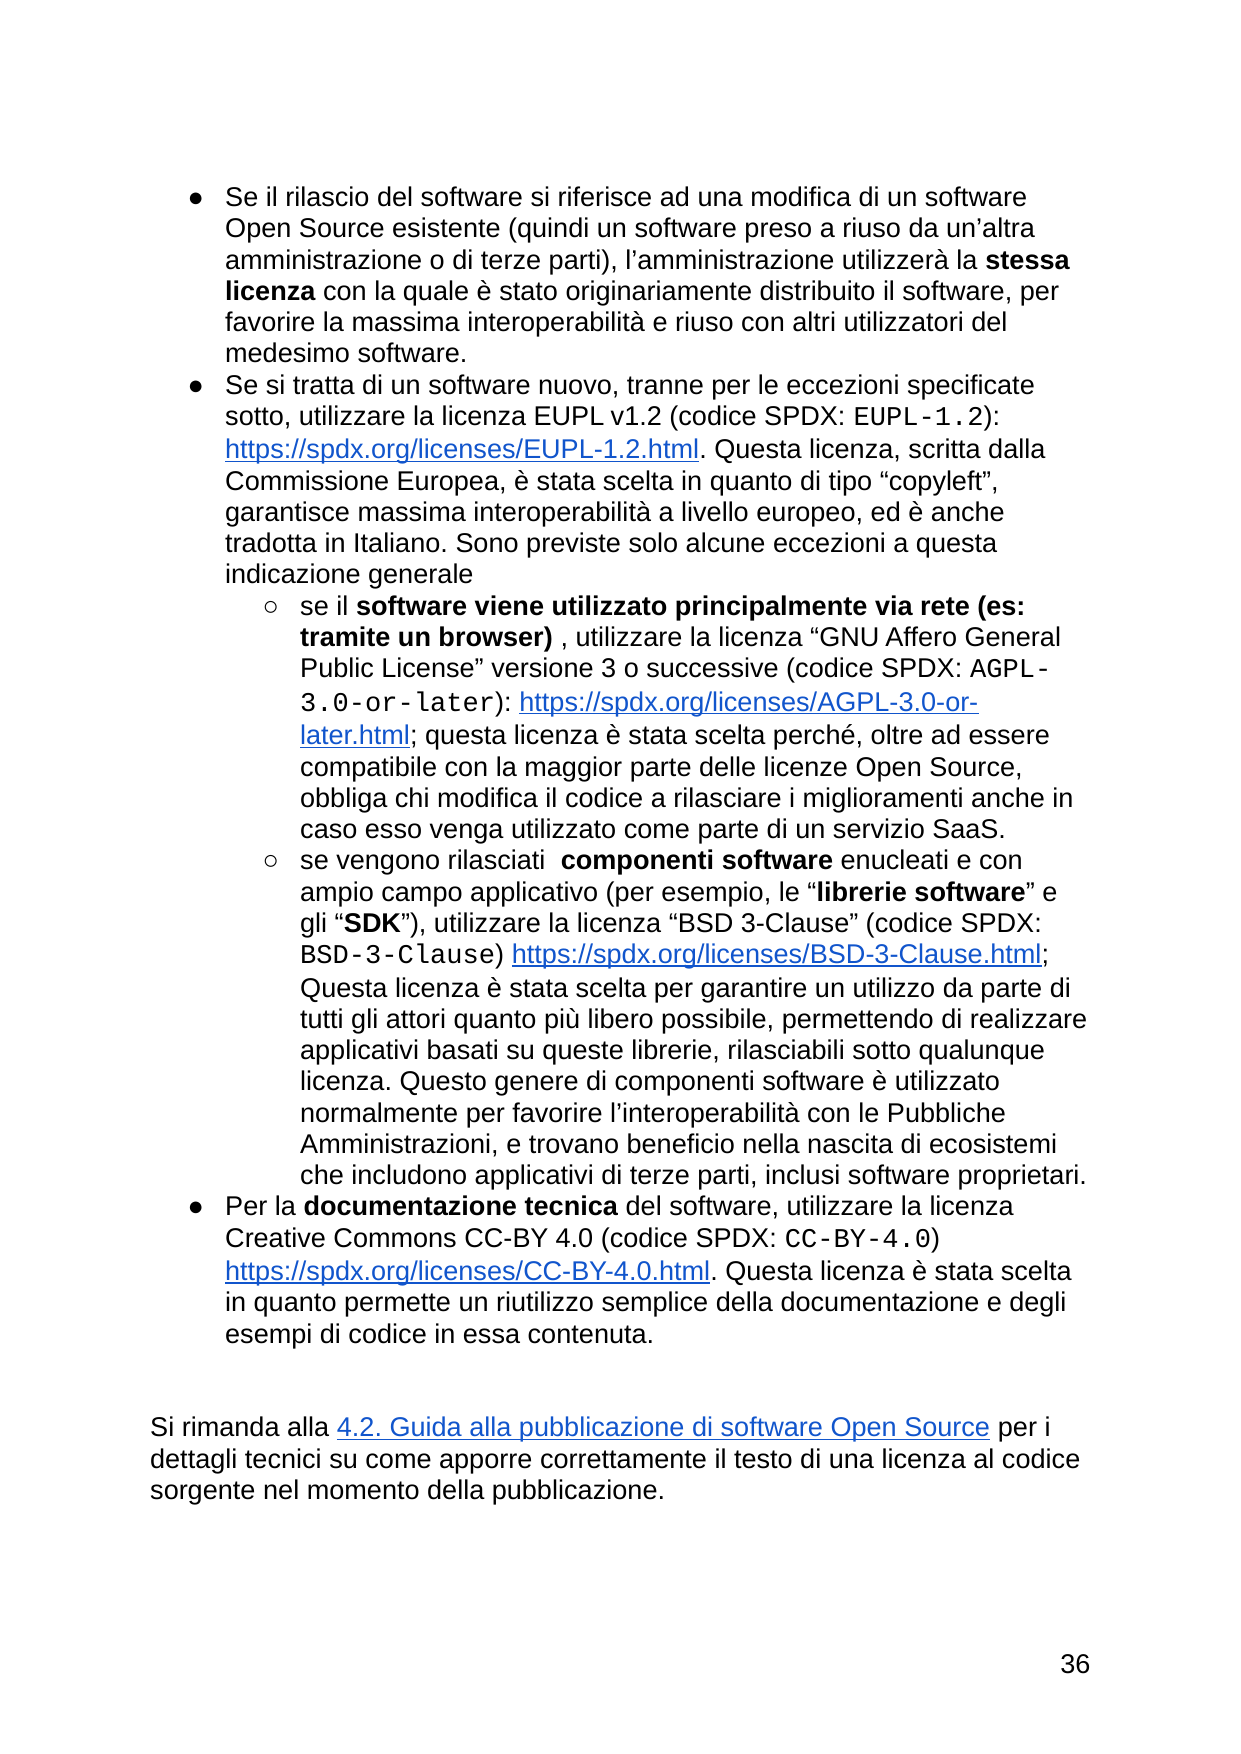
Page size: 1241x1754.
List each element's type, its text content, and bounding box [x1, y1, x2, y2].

list Se il rilascio del software si riferisce ad una modifica di un software Open Source esistente (quindi un software preso a riuso da un’altra amministrazione o di terze parti), l’amministrazione utilizzerà la stessa licenza con la quale è stato originariamente distribuito il software, per favorire la massima interoperabilità e riuso con altri utilizzatori del medesimo software. [187, 181, 1090, 369]
text Si rimanda alla 4.2. Guida alla pubblicazione di software Open Source per i dettagli tecnici su come apporre correttamente il testo di una licenza al codice sorgente nel momento della pubblicazione. [150, 1411, 1090, 1505]
list Per la documentazione tecnica del software, utilizzare la licenza Creative Commons CC-BY 4.0 (codice SPDX: CC-BY-4.0) https://spdx.org/licenses/CC-BY-4.0.html. Questa licenza è stata scelta in quanto permette un riutilizzo semplice della documentazione e degli esempi di codice in essa contenuta. [187, 1190, 1090, 1349]
list se vengono rilasciati componenti software enucleati e con ampio campo applicativo (per esempio, le “librerie software” e gli “SDK”), utilizzare la licenza “BSD 3-Clause” (codice SPDX: BSD-3-Clause) https://spdx.org/licenses/BSD-3-Clause.html; Questa licenza è stata scelta per garantire un utilizzo da parte di tutti gli attori quanto più libero possibile, permettendo di realizzare applicativi basati su queste librerie, rilasciabili sotto qualunque licenza. Questo genere di componenti software è utilizzato normalmente per favorire l’interoperabilità con le Pubbliche Amministrazioni, e trovano beneficio nella nascita di ecosistemi che includono applicativi di terze parti, inclusi software proprietari. [262, 844, 1090, 1190]
list Se si tratta di un software nuovo, tranne per le eccezioni specificate sotto, utilizzare la licenza EUPL v1.2 (codice SPDX: EUPL-1.2): https://spdx.org/licenses/EUPL-1.2.html. Questa licenza, scritta dalla Commissione Europea, è stata scelta in quanto di tipo “copyleft”, garantisce massima interoperabilità a livello europeo, ed è anche tradotta in Italiano. Sono previste solo alcune eccezioni a questa indicazione generale [187, 369, 1090, 590]
list se il software viene utilizzato principalmente via rete (es: tramite un browser) , utilizzare la licenza “GNU Affero General Public License” versione 3 o successive (codice SPDX: AGPL-3.0-or-later): https://spdx.org/licenses/AGPL-3.0-or-later.html; questa licenza è stata scelta perché, oltre ad essere compatibile con la maggior parte delle licenze Open Source, obbliga chi modifica il codice a rilasciare i miglioramenti anche in caso esso venga utilizzato come parte di un servizio SaaS. [262, 590, 1090, 844]
